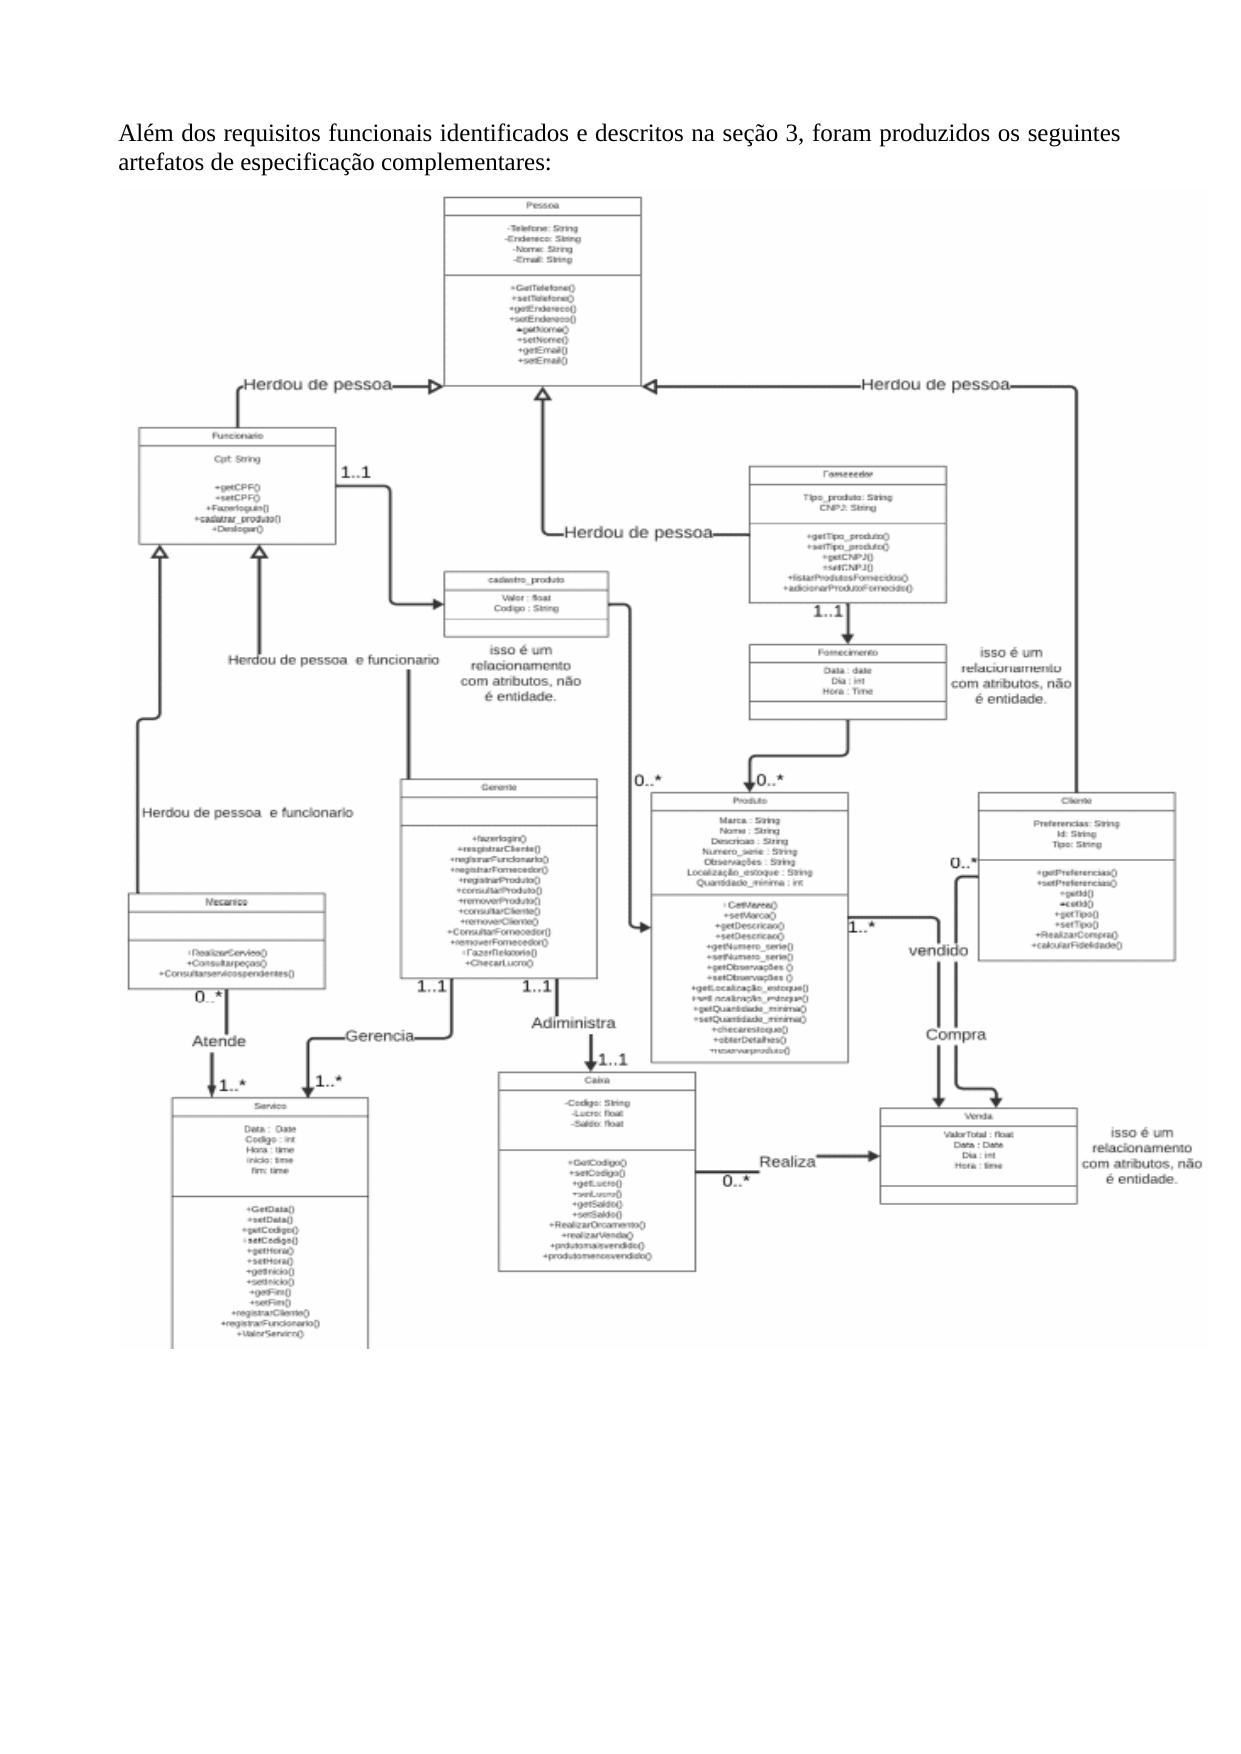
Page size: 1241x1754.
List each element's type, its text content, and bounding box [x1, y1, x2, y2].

text Além dos requisitos funcionais identificados e descritos na seção 3, foram produzidos os seguintes artefatos de especificação complementares: [118, 118, 1122, 176]
